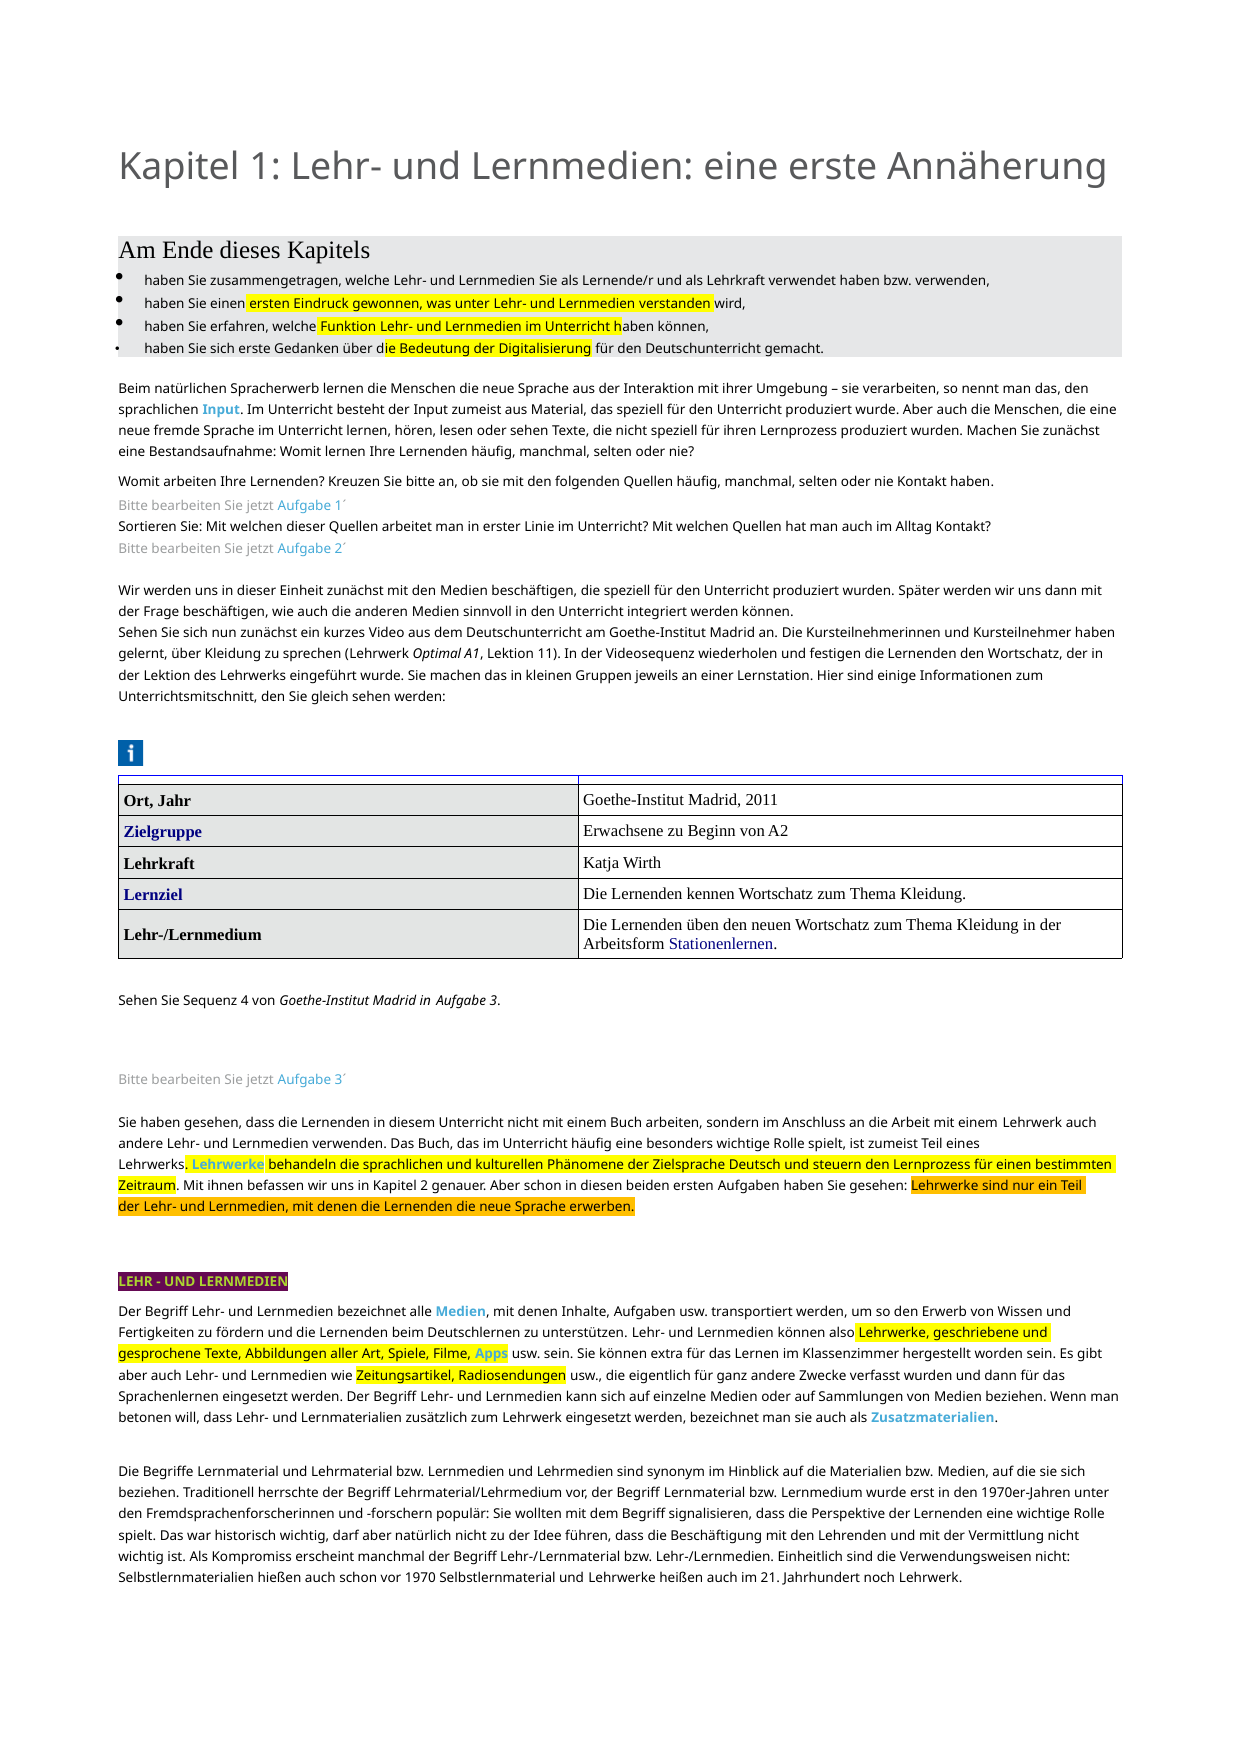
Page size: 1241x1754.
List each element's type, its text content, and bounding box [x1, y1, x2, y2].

text Sie haben gesehen, dass die Lernenden in diesem Unterricht nicht mit einem Buch arbeiten, sondern im Anschluss an die Arbeit mit einem Lehrwerk auch andere Lehr- und Lernmedien verwenden. Das Buch, das im Unterricht häufig eine besonders wichtige Rolle spielt, ist zumeist Teil eines Lehrwerks. Lehrwerke behandeln die sprachlichen und kulturellen Phänomene der Zielsprache Deutsch und steuern den Lernprozess für einen bestimmten Zeitraum. Mit ihnen befassen wir uns in Kapitel 2 genauer. Aber schon in diesen beiden ersten Aufgaben haben Sie gesehen: Lehrwerke sind nur ein Teil der Lehr- und Lernmedien, mit denen die Lernenden die neue Sprache erwerben. [118, 1113, 1122, 1216]
subtitle LEHR - UND LERNMEDIEN [118, 1272, 1122, 1291]
text Am Ende dieses Kapitels [118, 236, 1122, 264]
list haben Sie erfahren, welche Funktion Lehr- und Lernmedien im Unterricht haben können, [118, 314, 1122, 337]
text Bitte bearbeiten Sie jetzt Aufgabe 2´ [118, 538, 1122, 557]
list haben Sie sich erste Gedanken über die Bedeutung der Digitalisierung für den Deutschunterricht gemacht. [118, 337, 1122, 357]
text Sehen Sie sich nun zunächst ein kurzes Video aus dem Deutschunterricht am Goethe-Institut Madrid an. Die Kursteilnehmerinnen und Kursteilnehmer haben gelernt, über Kleidung zu sprechen (Lehrwerk Optimal A1, Lektion 11). In der Videosequenz wiederholen und festigen die Lernenden den Wortschatz, der in der Lektion des Lehrwerks eingeführt wurde. Sie machen das in kleinen Gruppen jeweils an einer Lernstation. Hier sind einige Informationen zum Unterrichtsmitschnitt, den Sie gleich sehen werden: [118, 623, 1122, 705]
list haben Sie zusammengetragen, welche Lehr- und Lernmedien Sie als Lernende/r und als Lehrkraft verwendet haben bzw. verwenden, [118, 268, 1122, 291]
text Bitte bearbeiten Sie jetzt Aufgabe 3´ [118, 1070, 1122, 1089]
table_header [119, 776, 578, 784]
table_cell Die Lernenden kennen Wortschatz zum Thema Kleidung. [579, 879, 1122, 909]
picture [118, 740, 144, 766]
table_cell Lehr-/Lernmedium [119, 910, 578, 958]
list haben Sie einen ersten Eindruck gewonnen, was unter Lehr- und Lernmedien verstanden wird, [118, 291, 1122, 314]
text Beim natürlichen Spracherwerb lernen die Menschen die neue Sprache aus der Interaktion mit ihrer Umgebung – sie verarbeiten, so nennt man das, den sprachlichen Input. Im Unterricht besteht der Input zumeist aus Material, das speziell für den Unterricht produziert wurde. Aber auch die Menschen, die eine neue fremde Sprache im Unterricht lernen, hören, lesen oder sehen Texte, die nicht speziell für ihren Lernprozess produziert wurden. Machen Sie zunächst eine Bestandsaufnahme: Womit lernen Ihre Lernenden häufig, manchmal, selten oder nie? [118, 379, 1122, 461]
text Womit arbeiten Ihre Lernenden? Kreuzen Sie bitte an, ob sie mit den folgenden Quellen häufig, manchmal, selten oder nie Kontakt haben. [118, 463, 1122, 492]
text Sortieren Sie: Mit welchen dieser Quellen arbeitet man in erster Linie im Unterricht? Mit welchen Quellen hat man auch im Alltag Kontakt? [118, 517, 1122, 536]
table_cell Goethe-Institut Madrid, 2011 [579, 785, 1122, 815]
table_cell Katja Wirth [579, 847, 1122, 878]
text Sehen Sie Sequenz 4 von Goethe-Institut Madrid in Aufgabe 3. [118, 991, 1122, 1009]
table_cell Die Lernenden üben den neuen Wortschatz zum Thema Kleidung in der Arbeitsform Stationenlernen. [579, 910, 1122, 958]
text Bitte bearbeiten Sie jetzt Aufgabe 1´ [118, 496, 1122, 515]
table_cell Erwachsene zu Beginn von A2 [579, 816, 1122, 846]
text Die Begriffe Lernmaterial und Lehrmaterial bzw. Lernmedien und Lehrmedien sind synonym im Hinblick auf die Materialien bzw. Medien, auf die sie sich beziehen. Traditionell herrschte der Begriff Lehrmaterial/Lehrmedium vor, der Begriff Lernmaterial bzw. Lernmedium wurde erst in den 1970er-Jahren unter den Fremdsprachenforscherinnen und -forschern populär: Sie wollten mit dem Begriff signalisieren, dass die Perspektive der Lernenden eine wichtige Rolle spielt. Das war historisch wichtig, darf aber natürlich nicht zu der Idee führen, dass die Beschäftigung mit den Lehrenden und mit der Vermittlung nicht wichtig ist. Als Kompromiss erscheint manchmal der Begriff Lehr-/Lernmaterial bzw. Lehr-/Lernmedien. Einheitlich sind die Verwendungsweisen nicht: Selbstlernmaterialien hießen auch schon vor 1970 Selbstlernmaterial und Lehrwerke heißen auch im 21. Jahrhundert noch Lehrwerk. [118, 1462, 1122, 1586]
table_cell Lernziel [119, 879, 578, 909]
table_cell Ort, Jahr [119, 785, 578, 815]
text Wir werden uns in dieser Einheit zunächst mit den Medien beschäftigen, die speziell für den Unterricht produziert wurden. Später werden wir uns dann mit der Frage beschäftigen, wie auch die anderen Medien sinnvoll in den Unterricht integriert werden können. [118, 581, 1122, 620]
table_header [579, 776, 1122, 784]
text Der Begriff Lehr- und Lernmedien bezeichnet alle Medien, mit denen Inhalte, Aufgaben usw. transportiert werden, um so den Erwerb von Wissen und Fertigkeiten zu fördern und die Lernenden beim Deutschlernen zu unterstützen. Lehr- und Lernmedien können also Lehrwerke, geschriebene und gesprochene Texte, Abbildungen aller Art, Spiele, Filme, Apps usw. sein. Sie können extra für das Lernen im Klassenzimmer hergestellt worden sein. Es gibt aber auch Lehr- und Lernmedien wie Zeitungsartikel, Radiosendungen usw., die eigentlich für ganz andere Zwecke verfasst wurden und dann für das Sprachenlernen eingesetzt werden. Der Begriff Lehr- und Lernmedien kann sich auf einzelne Medien oder auf Sammlungen von Medien beziehen. Wenn man betonen will, dass Lehr- und Lernmaterialien zusätzlich zum Lehrwerk eingesetzt werden, bezeichnet man sie auch als Zusatzmaterialien. [118, 1302, 1122, 1426]
table_cell Lehrkraft [119, 847, 578, 878]
subtitle Kapitel 1: Lehr- und Lernmedien: eine erste Annäherung [118, 139, 1122, 190]
table_cell Zielgruppe [119, 816, 578, 846]
